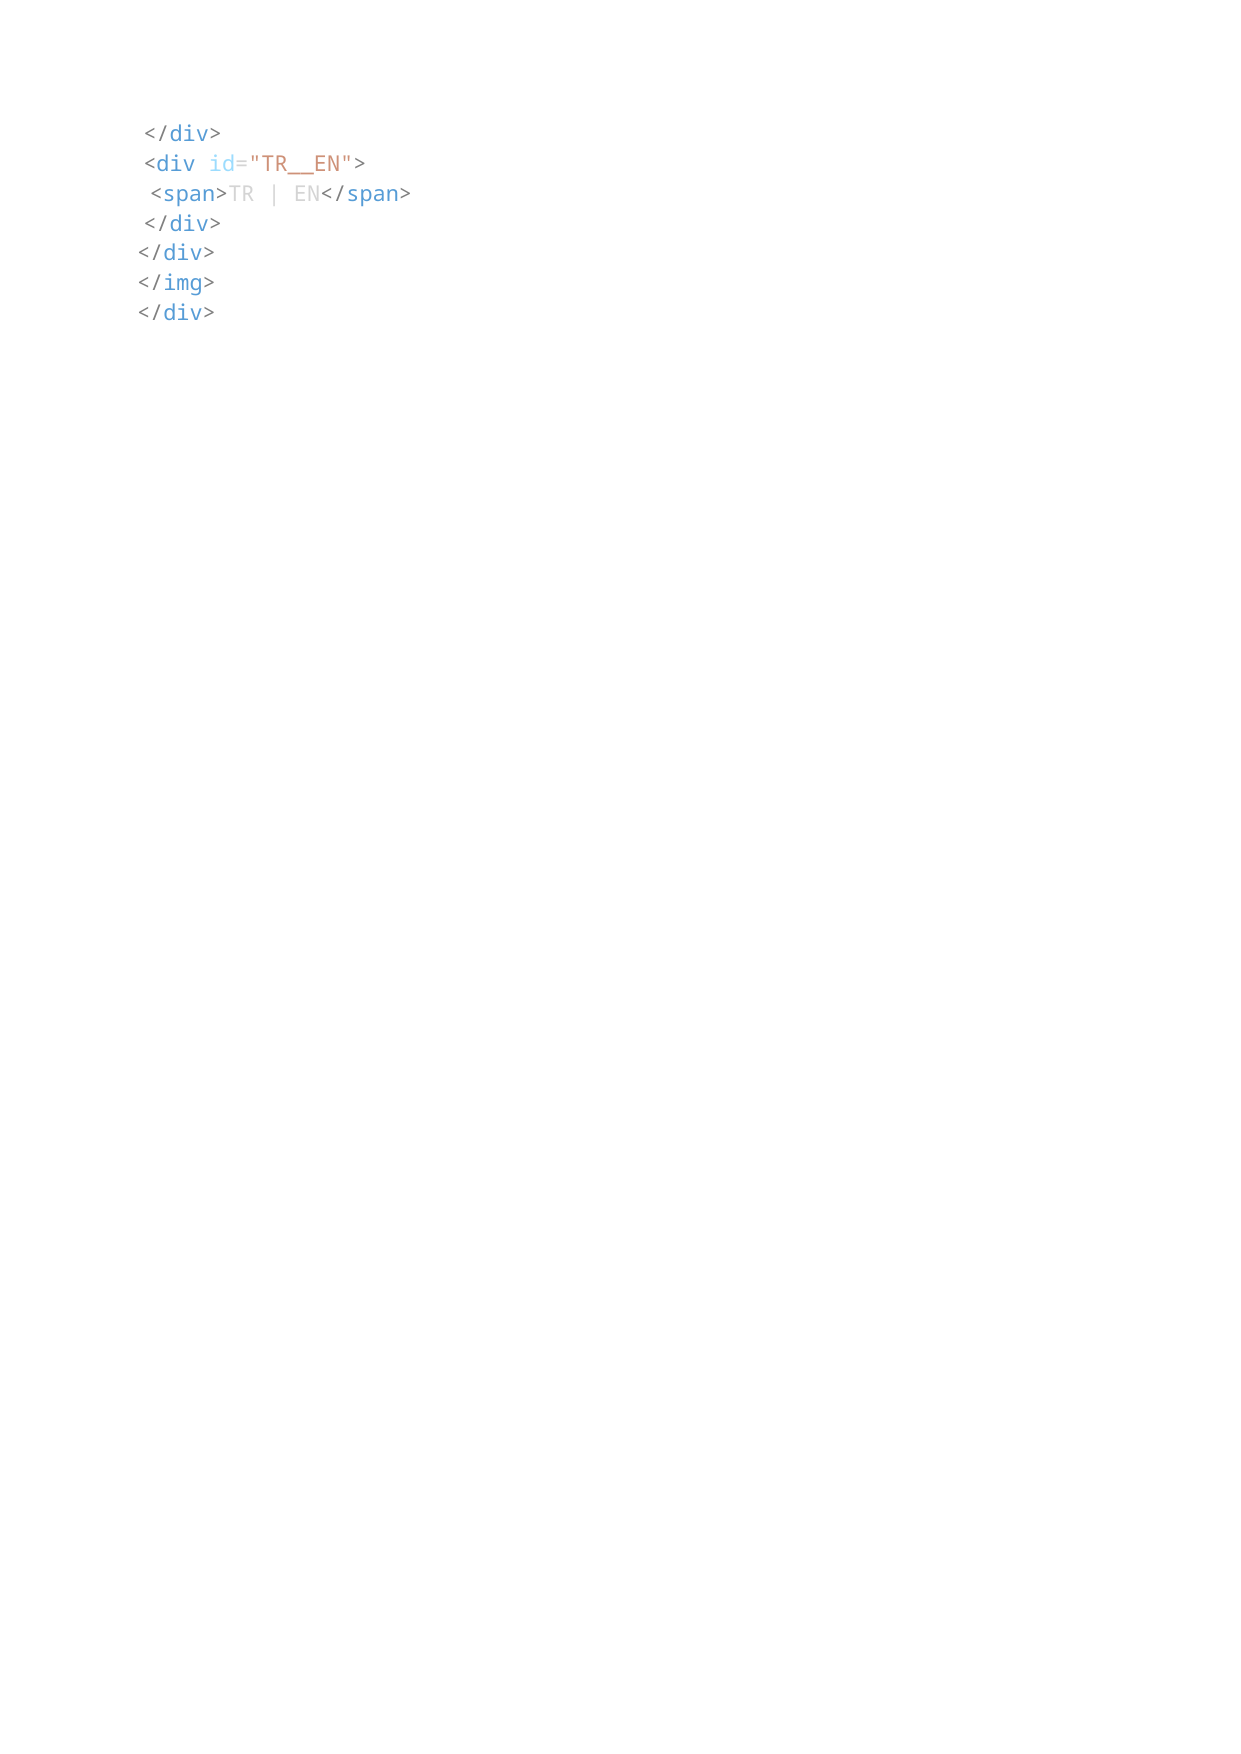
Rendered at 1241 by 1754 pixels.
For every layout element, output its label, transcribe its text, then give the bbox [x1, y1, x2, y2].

text </div> [118, 237, 1122, 267]
text <span>TR | EN</span> [118, 178, 1122, 207]
text </div> [118, 207, 1122, 237]
text </div> [118, 118, 1122, 148]
text </div> [118, 297, 1122, 327]
text </img> [118, 267, 1122, 297]
text <div id="TR__EN"> [118, 148, 1122, 178]
